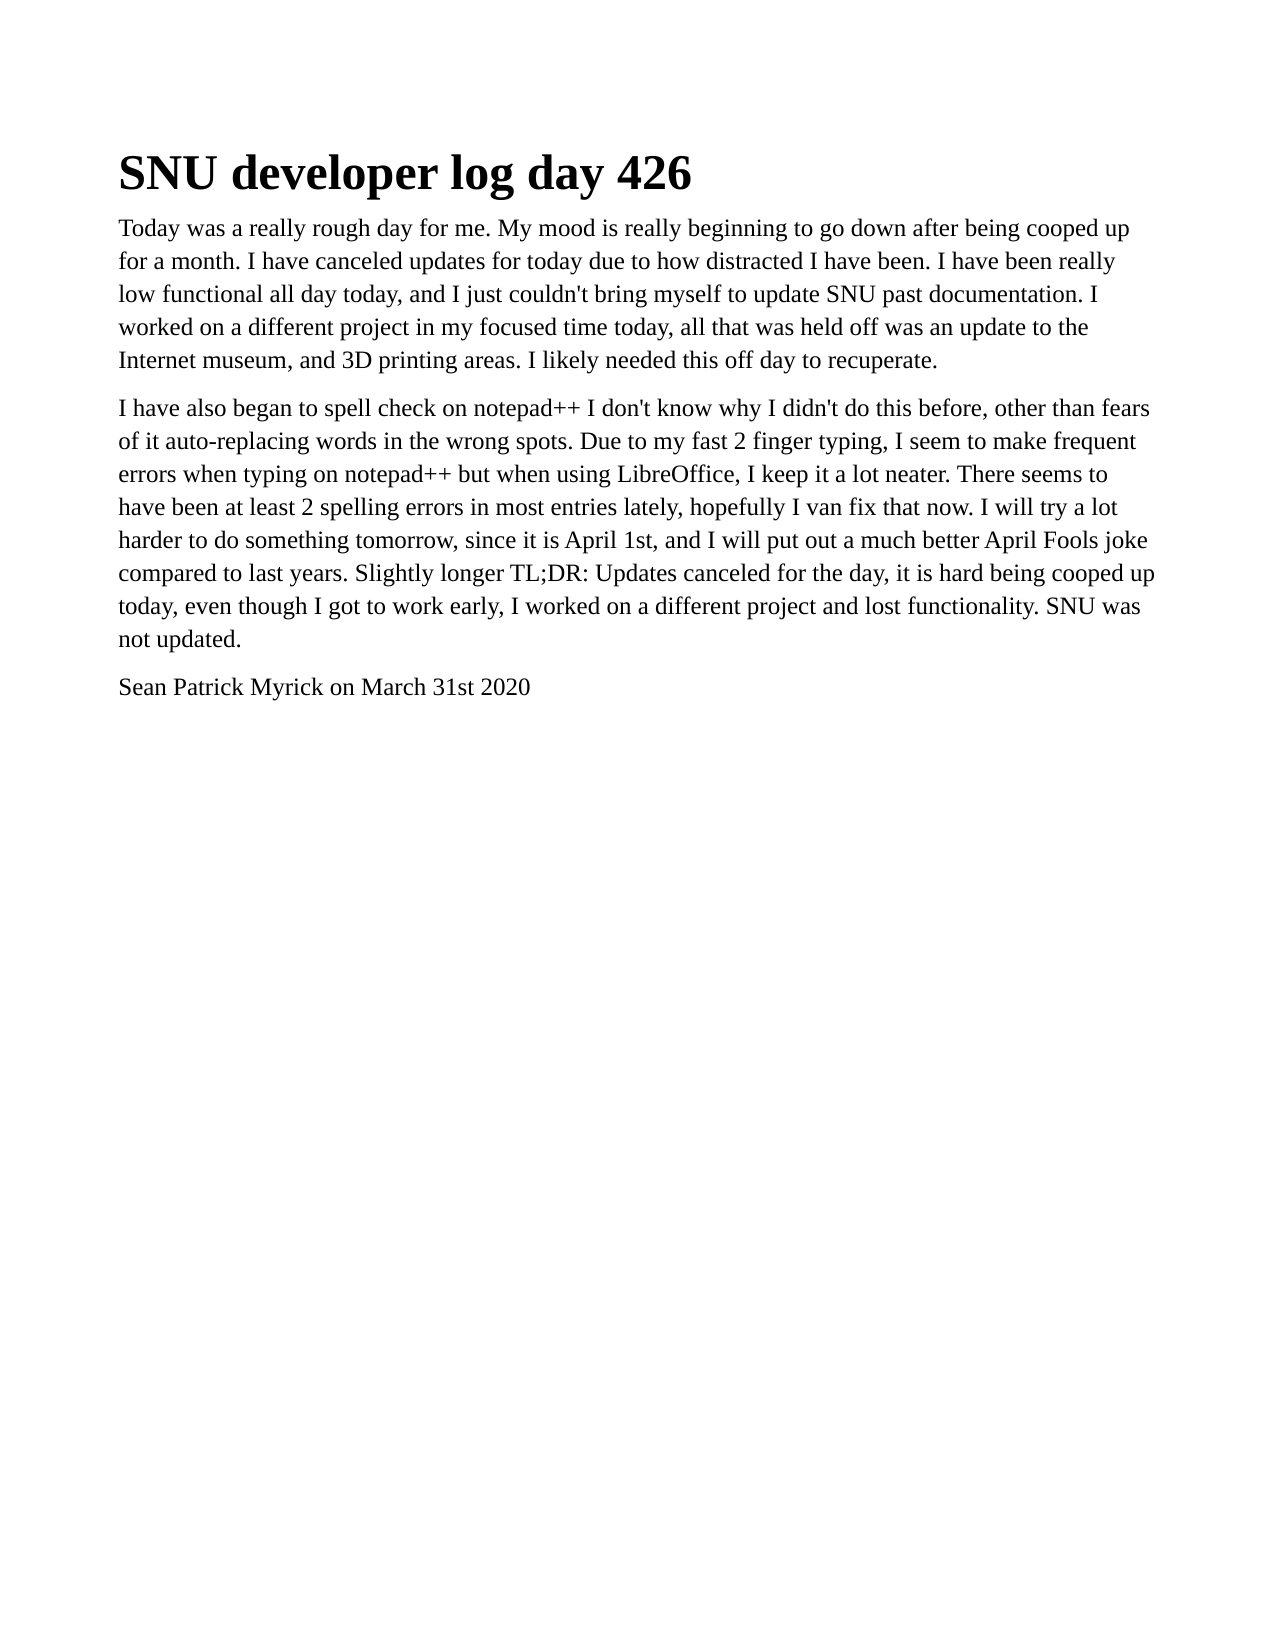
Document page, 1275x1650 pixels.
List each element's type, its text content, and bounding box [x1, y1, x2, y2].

text Sean Patrick Myrick on March 31st 2020 [118, 672, 1157, 700]
text Today was a really rough day for me. My mood is really beginning to go down after being cooped up for a month. I have canceled updates for today due to how distracted I have been. I have been really low functional all day today, and I just couldn't bring myself to update SNU past documentation. I worked on a different project in my focused time today, all that was held off was an update to the Internet museum, and 3D printing areas. I likely needed this off day to recuperate. [118, 213, 1157, 374]
text I have also began to spell check on notepad++ I don't know why I didn't do this before, other than fears of it auto-replacing words in the wrong spots. Due to my fast 2 finger typing, I seem to make frequent errors when typing on notepad++ but when using LibreOffice, I keep it a lot neater. There seems to have been at least 2 spelling errors in most entries lately, hopefully I van fix that now. I will try a lot harder to do something tomorrow, since it is April 1st, and I will put out a much better April Fools joke compared to last years. Slightly longer TL;DR: Updates canceled for the day, it is hard being cooped up today, even though I got to work early, I worked on a different project and lost functionality. SNU was not updated. [118, 393, 1157, 653]
subtitle SNU developer log day 426 [118, 143, 1157, 201]
